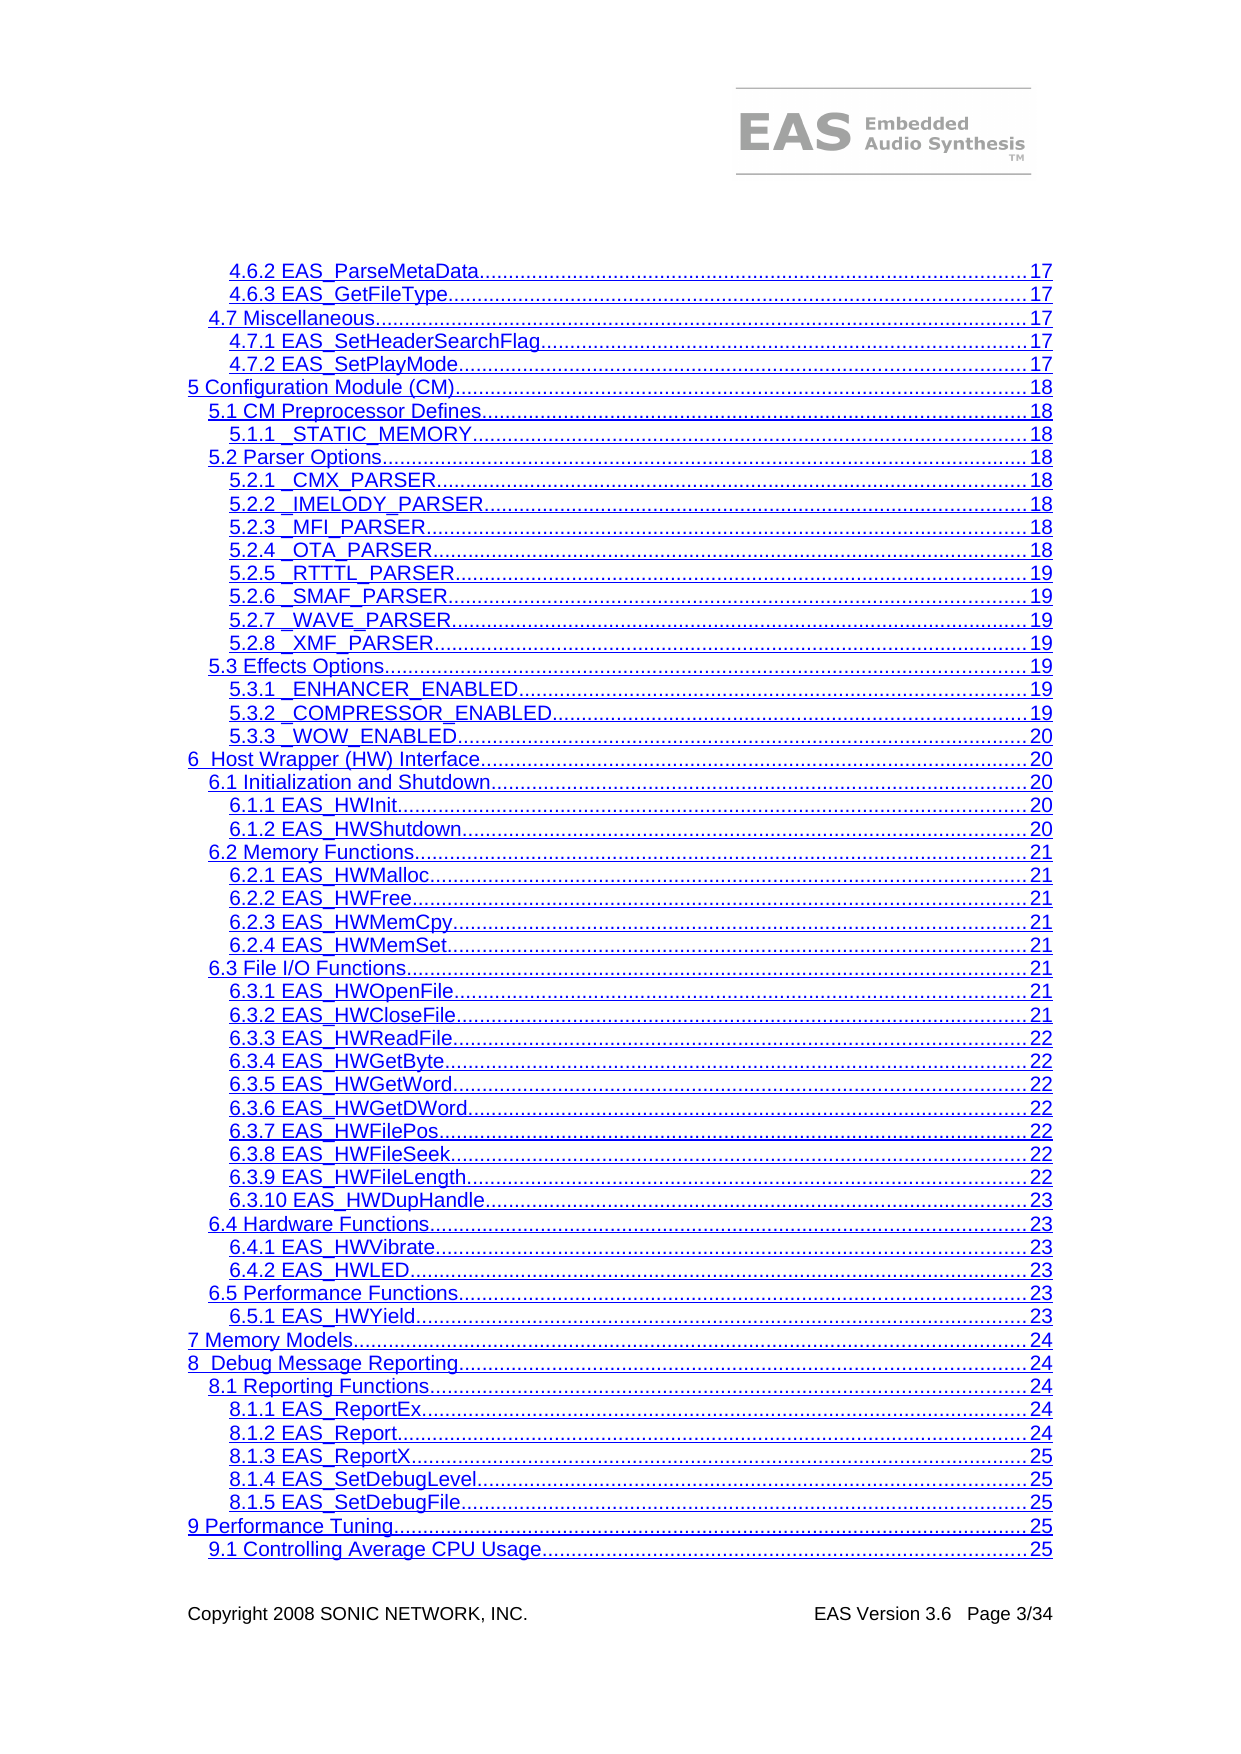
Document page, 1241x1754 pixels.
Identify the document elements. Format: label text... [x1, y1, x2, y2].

text 5 Configuration Module (CM) 18 [187, 376, 1053, 396]
text 5.2.7 _WAVE_PARSER 19 [229, 608, 1053, 628]
text 6 Host Wrapper (HW) Interface 20 [187, 748, 1053, 768]
text 6.3.10 EAS_HWDupHandle 23 [229, 1189, 1053, 1209]
text 6.4.1 EAS_HWVibrate 23 [229, 1235, 1053, 1256]
text 5.1 CM Preprocessor Defines 18 [208, 399, 1053, 419]
text 6.2.1 EAS_HWMalloc 21 [229, 864, 1053, 884]
picture [732, 84, 1037, 181]
text 5.3.1 _ENHANCER_ENABLED 19 [229, 678, 1053, 698]
text 9.1 Controlling Average CPU Usage 25 [208, 1537, 1053, 1558]
text 6.4 Hardware Functions 23 [208, 1212, 1053, 1232]
text 4.7.2 EAS_SetPlayMode 17 [229, 353, 1053, 373]
text 6.1 Initialization and Shutdown 20 [208, 771, 1053, 791]
text 5.3.2 _COMPRESSOR_ENABLED 19 [229, 701, 1053, 721]
text 6.2 Memory Functions 21 [208, 841, 1053, 861]
text 5.2.8 _XMF_PARSER 19 [229, 631, 1053, 652]
text 6.4.2 EAS_HWLED 23 [229, 1259, 1053, 1279]
text 6.3 File I/O Functions 21 [208, 957, 1053, 977]
text 6.1.1 EAS_HWInit 20 [229, 794, 1053, 814]
text 8.1.1 EAS_ReportEx 24 [229, 1398, 1053, 1418]
text 6.1.2 EAS_HWShutdown 20 [229, 817, 1053, 838]
text 6.3.9 EAS_HWFileLength 22 [229, 1166, 1053, 1186]
text 6.3.3 EAS_HWReadFile 22 [229, 1026, 1053, 1047]
text 4.7.1 EAS_SetHeaderSearchFlag 17 [229, 329, 1053, 350]
text 5.2.3 _MFI_PARSER 18 [229, 515, 1053, 536]
text 5.3.3 _WOW_ENABLED 20 [229, 724, 1053, 745]
text 6.3.5 EAS_HWGetWord 22 [229, 1073, 1053, 1093]
text 6.5.1 EAS_HWYield 23 [229, 1305, 1053, 1325]
text 5.2.1 _CMX_PARSER 18 [229, 469, 1053, 489]
text 6.5 Performance Functions 23 [208, 1282, 1053, 1302]
text 7 Memory Models 24 [187, 1328, 1053, 1349]
text 8.1 Reporting Functions 24 [208, 1375, 1053, 1395]
text 6.3.6 EAS_HWGetDWord 22 [229, 1096, 1053, 1116]
text 8 Debug Message Reporting 24 [187, 1352, 1053, 1372]
text 8.1.4 EAS_SetDebugLevel 25 [229, 1468, 1053, 1488]
text 6.3.1 EAS_HWOpenFile 21 [229, 980, 1053, 1000]
text 5.2.4 _OTA_PARSER 18 [229, 538, 1053, 559]
text 6.3.2 EAS_HWCloseFile 21 [229, 1003, 1053, 1023]
text 6.2.2 EAS_HWFree 21 [229, 887, 1053, 907]
text 6.2.3 EAS_HWMemCpy 21 [229, 910, 1053, 931]
text 5.2 Parser Options 18 [208, 446, 1053, 466]
text 6.3.8 EAS_HWFileSeek 22 [229, 1142, 1053, 1163]
text 8.1.5 EAS_SetDebugFile 25 [229, 1491, 1053, 1511]
text 5.1.1 _STATIC_MEMORY 18 [229, 422, 1053, 443]
text 5.2.6 _SMAF_PARSER 19 [229, 585, 1053, 605]
text 5.2.5 _RTTTL_PARSER 19 [229, 562, 1053, 582]
text 6.3.7 EAS_HWFilePos 22 [229, 1119, 1053, 1139]
text 4.6.3 EAS_GetFileType 17 [229, 283, 1053, 303]
text 5.3 Effects Options 19 [208, 655, 1053, 675]
text 4.6.2 EAS_ParseMetaData 17 [229, 260, 1053, 280]
text 9 Performance Tuning 25 [187, 1514, 1053, 1534]
text 6.3.4 EAS_HWGetByte 22 [229, 1049, 1053, 1070]
text 5.2.2 _IMELODY_PARSER 18 [229, 492, 1053, 512]
text 8.1.3 EAS_ReportX 25 [229, 1444, 1053, 1465]
text 4.7 Miscellaneous 17 [208, 306, 1053, 327]
text 6.2.4 EAS_HWMemSet 21 [229, 933, 1053, 954]
text 8.1.2 EAS_Report 24 [229, 1421, 1053, 1442]
